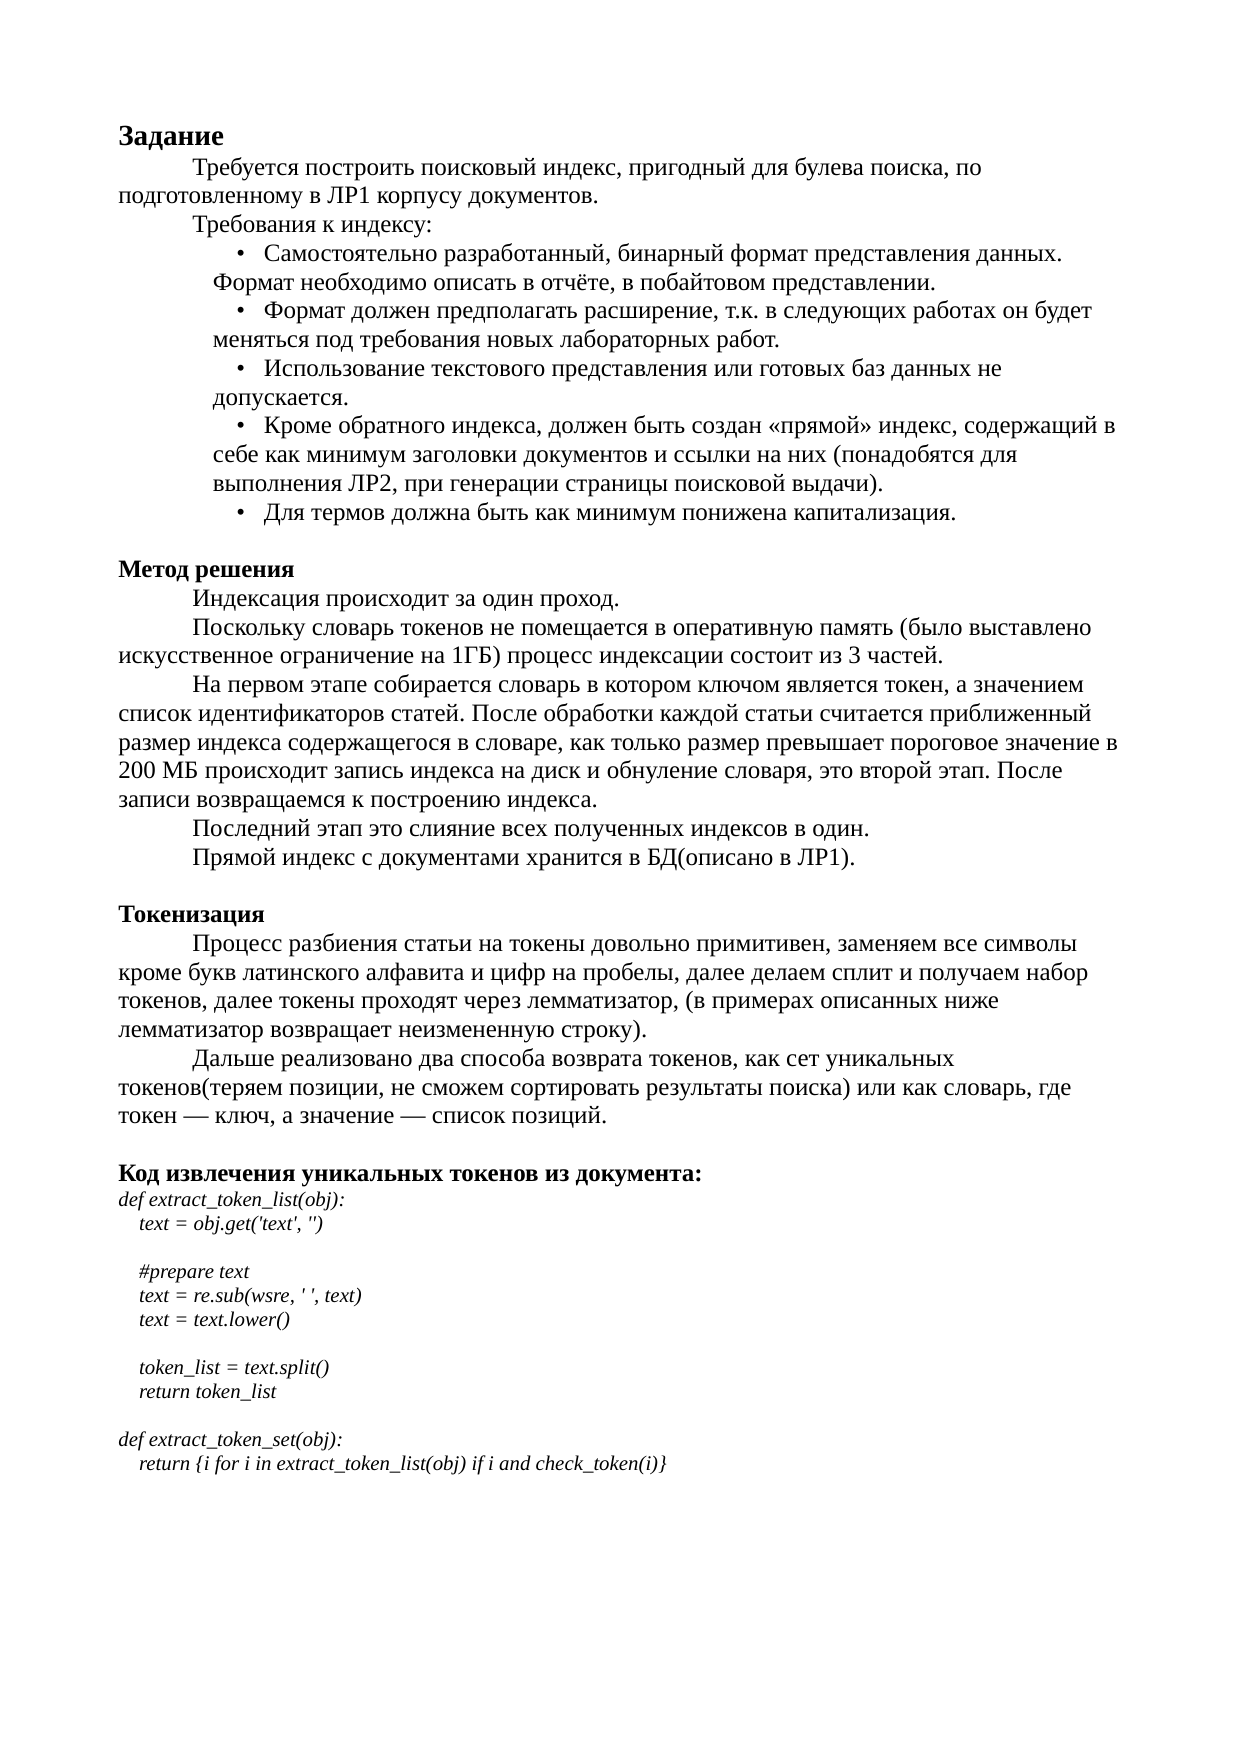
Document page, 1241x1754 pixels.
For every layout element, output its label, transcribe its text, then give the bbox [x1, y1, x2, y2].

text Поскольку словарь токенов не помещается в оперативную память (было выставлено искусственное ограничение на 1ГБ) процесс индексации состоит из 3 частей. [118, 612, 1122, 669]
text #prepare text [118, 1259, 1122, 1283]
text • Для термов должна быть как минимум понижена капитализация. [213, 497, 1122, 525]
text Требования к индексу: [118, 209, 1122, 238]
text text = re.sub(wsre, ' ', text) [118, 1283, 1122, 1307]
text Последний этап это слияние всех полученных индексов в один. [118, 813, 1122, 842]
text Токенизация [118, 899, 1122, 928]
text На первом этапе собирается словарь в котором ключом является токен, а значением список идентификаторов статей. После обработки каждой статьи считается приближенный размер индекса содержащегося в словаре, как только размер превышает пороговое значение в 200 МБ происходит запись индекса на диск и обнуление словаря, это второй этап. После записи возвращаемся к построению индекса. [118, 669, 1122, 813]
text Требуется построить поисковый индекс, пригодный для булева поиска, по подготовленному в ЛР1 корпусу документов. [118, 152, 1122, 209]
text Дальше реализовано два способа возврата токенов, как сет уникальных токенов(теряем позиции, не сможем сортировать результаты поиска) или как словарь, где токен — ключ, а значение — список позиций. [118, 1043, 1122, 1129]
text Метод решения [118, 554, 1122, 583]
text def extract_token_set(obj): [118, 1427, 1122, 1451]
text • Кроме обратного индекса, должен быть создан «прямой» индекс, содержащий в себе как минимум заголовки документов и ссылки на них (понадобятся для выполнения ЛР2, при генерации страницы поисковой выдачи). [213, 410, 1122, 497]
text • Самостоятельно разработанный, бинарный формат представления данных. Формат необходимо описать в отчёте, в побайтовом представлении. [213, 238, 1122, 295]
text Индексация происходит за один проход. [118, 583, 1122, 612]
text return token_list [118, 1379, 1122, 1403]
text Задание [118, 118, 1122, 152]
text return {i for i in extract_token_list(obj) if i and check_token(i)} [118, 1451, 1122, 1475]
text text = text.lower() [118, 1307, 1122, 1331]
text token_list = text.split() [118, 1355, 1122, 1379]
text • Использование текстового представления или готовых баз данных не допускается. [213, 353, 1122, 410]
text Прямой индекс с документами хранится в БД(описано в ЛР1). [118, 842, 1122, 870]
text def extract_token_list(obj): [118, 1187, 1122, 1211]
text Код извлечения уникальных токенов из документа: [118, 1158, 1122, 1187]
text text = obj.get('text', '') [118, 1211, 1122, 1235]
text Процесс разбиения статьи на токены довольно примитивен, заменяем все символы кроме букв латинского алфавита и цифр на пробелы, далее делаем сплит и получаем набор токенов, далее токены проходят через лемматизатор, (в примерах описанных ниже лемматизатор возвращает неизмененную строку). [118, 928, 1122, 1043]
text • Формат должен предполагать расширение, т.к. в следующих работах он будет меняться под требования новых лабораторных работ. [213, 295, 1122, 353]
